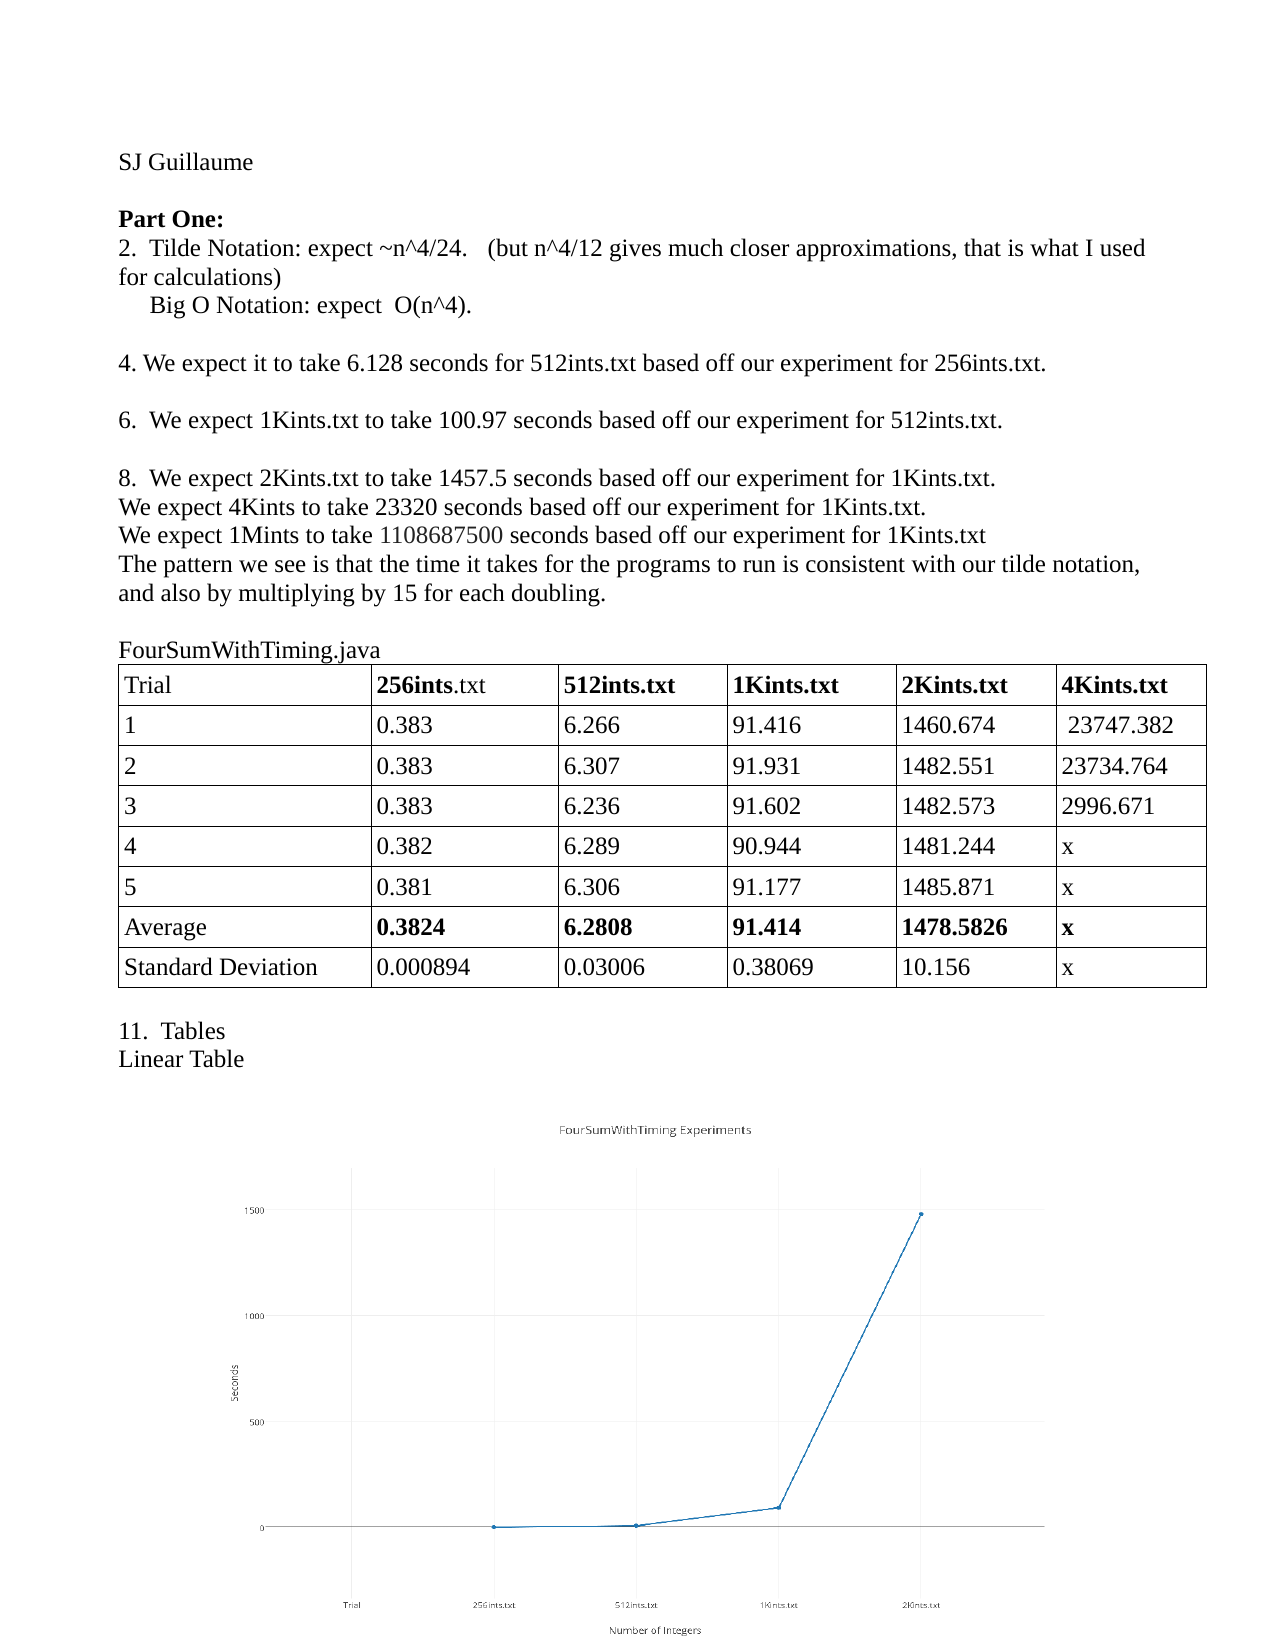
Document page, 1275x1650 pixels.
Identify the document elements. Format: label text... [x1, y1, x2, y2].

table_header 1Kints.txt [728, 665, 896, 705]
text 8. We expect 2Kints.txt to take 1457.5 seconds based off our experiment for 1Kints.txt. [118, 463, 1157, 492]
table_header Trial [119, 665, 371, 705]
table_cell 0.383 [372, 786, 558, 826]
text The pattern we see is that the time it takes for the programs to run is consistent with our tilde notation, and also by multiplying by 15 for each doubling. [118, 549, 1157, 607]
table_cell 6.307 [559, 746, 727, 785]
table_cell 91.416 [728, 706, 896, 745]
table_cell 0.38069 [728, 948, 896, 987]
text Part One: [118, 204, 1157, 233]
table_cell 3 [119, 786, 371, 826]
table_header 4Kints.txt [1057, 665, 1206, 705]
table_cell 2 [119, 746, 371, 785]
text 11. Tables [118, 1016, 1157, 1044]
table_cell 5 [119, 867, 371, 906]
table_cell 1482.573 [897, 786, 1056, 826]
table_cell 0.383 [372, 706, 558, 745]
table_cell 2996.671 [1057, 786, 1206, 826]
table_cell 1485.871 [897, 867, 1056, 906]
table_cell 0.3824 [372, 907, 558, 947]
table_cell 1482.551 [897, 746, 1056, 785]
text 2. Tilde Notation: expect ~n^4/24. (but n^4/12 gives much closer approximations, that is what I used for calculations) [118, 233, 1157, 291]
table_cell 0.382 [372, 827, 558, 866]
table_cell 10.156 [897, 948, 1056, 987]
text We expect 1Mints to take 1108687500 seconds based off our experiment for 1Kints.txt [118, 521, 1157, 549]
table_cell 0.03006 [559, 948, 727, 987]
table_cell 0.383 [372, 746, 558, 785]
table_cell 1 [119, 706, 371, 745]
table_cell 90.944 [728, 827, 896, 866]
table_header 2Kints.txt [897, 665, 1056, 705]
table_header 512ints.txt [559, 665, 727, 705]
table_cell Standard Deviation [119, 948, 371, 987]
text FourSumWithTiming.java [118, 636, 1157, 664]
text Linear Table [118, 1044, 1157, 1073]
table_cell 6.236 [559, 786, 727, 826]
table_cell x [1057, 948, 1206, 987]
table_cell 91.602 [728, 786, 896, 826]
table_cell 0.381 [372, 867, 558, 906]
table_cell 0.000894 [372, 948, 558, 987]
table_cell x [1057, 907, 1206, 947]
text Big O Notation: expect O(n^4). [118, 291, 1157, 319]
text 6. We expect 1Kints.txt to take 100.97 seconds based off our experiment for 512ints.txt. [118, 406, 1157, 434]
table_cell 1460.674 [897, 706, 1056, 745]
picture [210, 1102, 1100, 1650]
table_cell 91.177 [728, 867, 896, 906]
text We expect 4Kints to take 23320 seconds based off our experiment for 1Kints.txt. [118, 492, 1157, 521]
table_cell x [1057, 827, 1206, 866]
table_cell 23734.764 [1057, 746, 1206, 785]
table_cell 4 [119, 827, 371, 866]
table_cell Average [119, 907, 371, 947]
table_cell 6.306 [559, 867, 727, 906]
table_cell x [1057, 867, 1206, 906]
table_cell 91.414 [728, 907, 896, 947]
table_header 256ints.txt [372, 665, 558, 705]
table_cell 23747.382 [1057, 706, 1206, 745]
table_cell 1478.5826 [897, 907, 1056, 947]
table_cell 6.289 [559, 827, 727, 866]
table_cell 1481.244 [897, 827, 1056, 866]
table_cell 6.266 [559, 706, 727, 745]
table_cell 91.931 [728, 746, 896, 785]
table_cell 6.2808 [559, 907, 727, 947]
text SJ Guillaume [118, 147, 1157, 176]
text 4. We expect it to take 6.128 seconds for 512ints.txt based off our experiment for 256ints.txt. [118, 348, 1157, 377]
